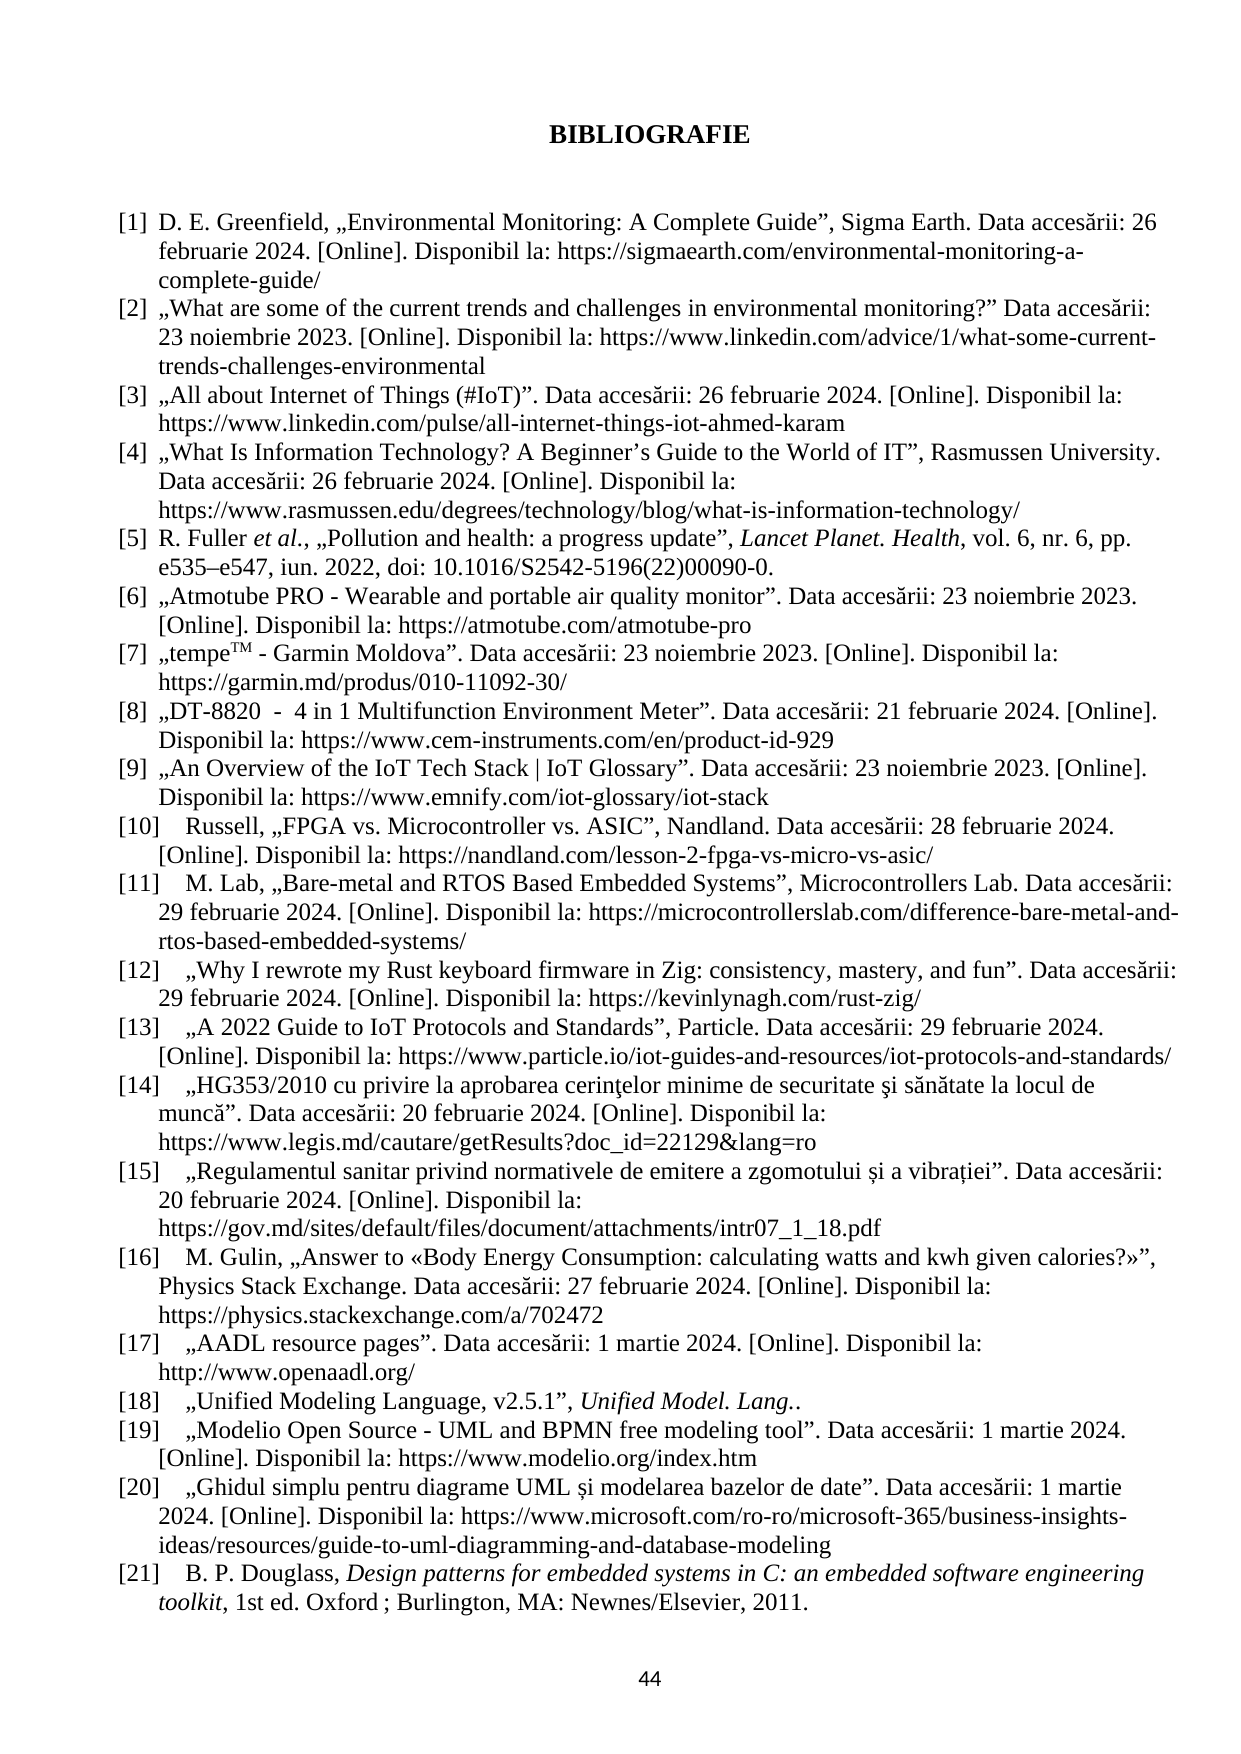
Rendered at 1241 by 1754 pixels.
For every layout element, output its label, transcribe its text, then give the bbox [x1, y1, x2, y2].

text [14] „HG353/2010 cu privire la aprobarea cerinţelor minime de securitate şi sănătate la locul de muncă”. Data accesării: 20 februarie 2024. [Online]. Disponibil la: https://www.legis.md/cautare/getResults?doc_id=22129&lang=ro [118, 1070, 1181, 1156]
text [1] D. E. Greenfield, „Environmental Monitoring: A Complete Guide”, Sigma Earth. Data accesării: 26 februarie 2024. [Online]. Disponibil la: https://sigmaearth.com/environmental-monitoring-a-complete-guide/ [118, 207, 1181, 293]
text [16] M. Gulin, „Answer to «Body Energy Consumption: calculating watts and kwh given calories?»”, Physics Stack Exchange. Data accesării: 27 februarie 2024. [Online]. Disponibil la: https://physics.stackexchange.com/a/702472 [118, 1242, 1181, 1328]
text [20] „Ghidul simplu pentru diagrame UML și modelarea bazelor de date”. Data accesării: 1 martie 2024. [Online]. Disponibil la: https://www.microsoft.com/ro-ro/microsoft-365/business-insights-ideas/resources/guide-to-uml-diagramming-and-database-modeling [118, 1472, 1181, 1558]
text [4] „What Is Information Technology? A Beginner’s Guide to the World of IT”, Rasmussen University. Data accesării: 26 februarie 2024. [Online]. Disponibil la: https://www.rasmussen.edu/degrees/technology/blog/what-is-information-technology/ [118, 437, 1181, 523]
subtitle BIBLIOGRAFIE [118, 118, 1181, 149]
text [12] „Why I rewrote my Rust keyboard firmware in Zig: consistency, mastery, and fun”. Data accesării: 29 februarie 2024. [Online]. Disponibil la: https://kevinlynagh.com/rust-zig/ [118, 955, 1181, 1012]
text [5] R. Fuller et al., „Pollution and health: a progress update”, Lancet Planet. Health, vol. 6, nr. 6, pp. e535–e547, iun. 2022, doi: 10.1016/S2542-5196(22)00090-0. [118, 523, 1181, 581]
text [7] „tempeTM - Garmin Moldova”. Data accesării: 23 noiembrie 2023. [Online]. Disponibil la: https://garmin.md/produs/010-11092-30/ [118, 638, 1181, 696]
text [3] „All about Internet of Things (#IoT)”. Data accesării: 26 februarie 2024. [Online]. Disponibil la: https://www.linkedin.com/pulse/all-internet-things-iot-ahmed-karam [118, 380, 1181, 437]
text [8] „DT-8820 - 4 in 1 Multifunction Environment Meter”. Data accesării: 21 februarie 2024. [Online]. Disponibil la: https://www.cem-instruments.com/en/product-id-929 [118, 696, 1181, 753]
text [6] „Atmotube PRO - Wearable and portable air quality monitor”. Data accesării: 23 noiembrie 2023. [Online]. Disponibil la: https://atmotube.com/atmotube-pro [118, 581, 1181, 638]
text [18] „Unified Modeling Language, v2.5.1”, Unified Model. Lang.. [118, 1386, 1181, 1415]
text [17] „AADL resource pages”. Data accesării: 1 martie 2024. [Online]. Disponibil la: http://www.openaadl.org/ [118, 1328, 1181, 1386]
text [9] „An Overview of the IoT Tech Stack | IoT Glossary”. Data accesării: 23 noiembrie 2023. [Online]. Disponibil la: https://www.emnify.com/iot-glossary/iot-stack [118, 753, 1181, 811]
text [10] Russell, „FPGA vs. Microcontroller vs. ASIC”, Nandland. Data accesării: 28 februarie 2024. [Online]. Disponibil la: https://nandland.com/lesson-2-fpga-vs-micro-vs-asic/ [118, 811, 1181, 868]
text [13] „A 2022 Guide to IoT Protocols and Standards”, Particle. Data accesării: 29 februarie 2024. [Online]. Disponibil la: https://www.particle.io/iot-guides-and-resources/iot-protocols-and-standards/ [118, 1012, 1181, 1070]
text [19] „Modelio Open Source - UML and BPMN free modeling tool”. Data accesării: 1 martie 2024. [Online]. Disponibil la: https://www.modelio.org/index.htm [118, 1415, 1181, 1472]
text [15] „Regulamentul sanitar privind normativele de emitere a zgomotului și a vibrației”. Data accesării: 20 februarie 2024. [Online]. Disponibil la: https://gov.md/sites/default/files/document/attachments/intr07_1_18.pdf [118, 1156, 1181, 1242]
text [2] „What are some of the current trends and challenges in environmental monitoring?” Data accesării: 23 noiembrie 2023. [Online]. Disponibil la: https://www.linkedin.com/advice/1/what-some-current-trends-challenges-environmental [118, 293, 1181, 380]
text [11] M. Lab, „Bare-metal and RTOS Based Embedded Systems”, Microcontrollers Lab. Data accesării: 29 februarie 2024. [Online]. Disponibil la: https://microcontrollerslab.com/difference-bare-metal-and-rtos-based-embedded-systems/ [118, 868, 1181, 955]
text [21] B. P. Douglass, Design patterns for embedded systems in C: an embedded software engineering toolkit, 1st ed. Oxford ; Burlington, MA: Newnes/Elsevier, 2011. [118, 1558, 1181, 1616]
